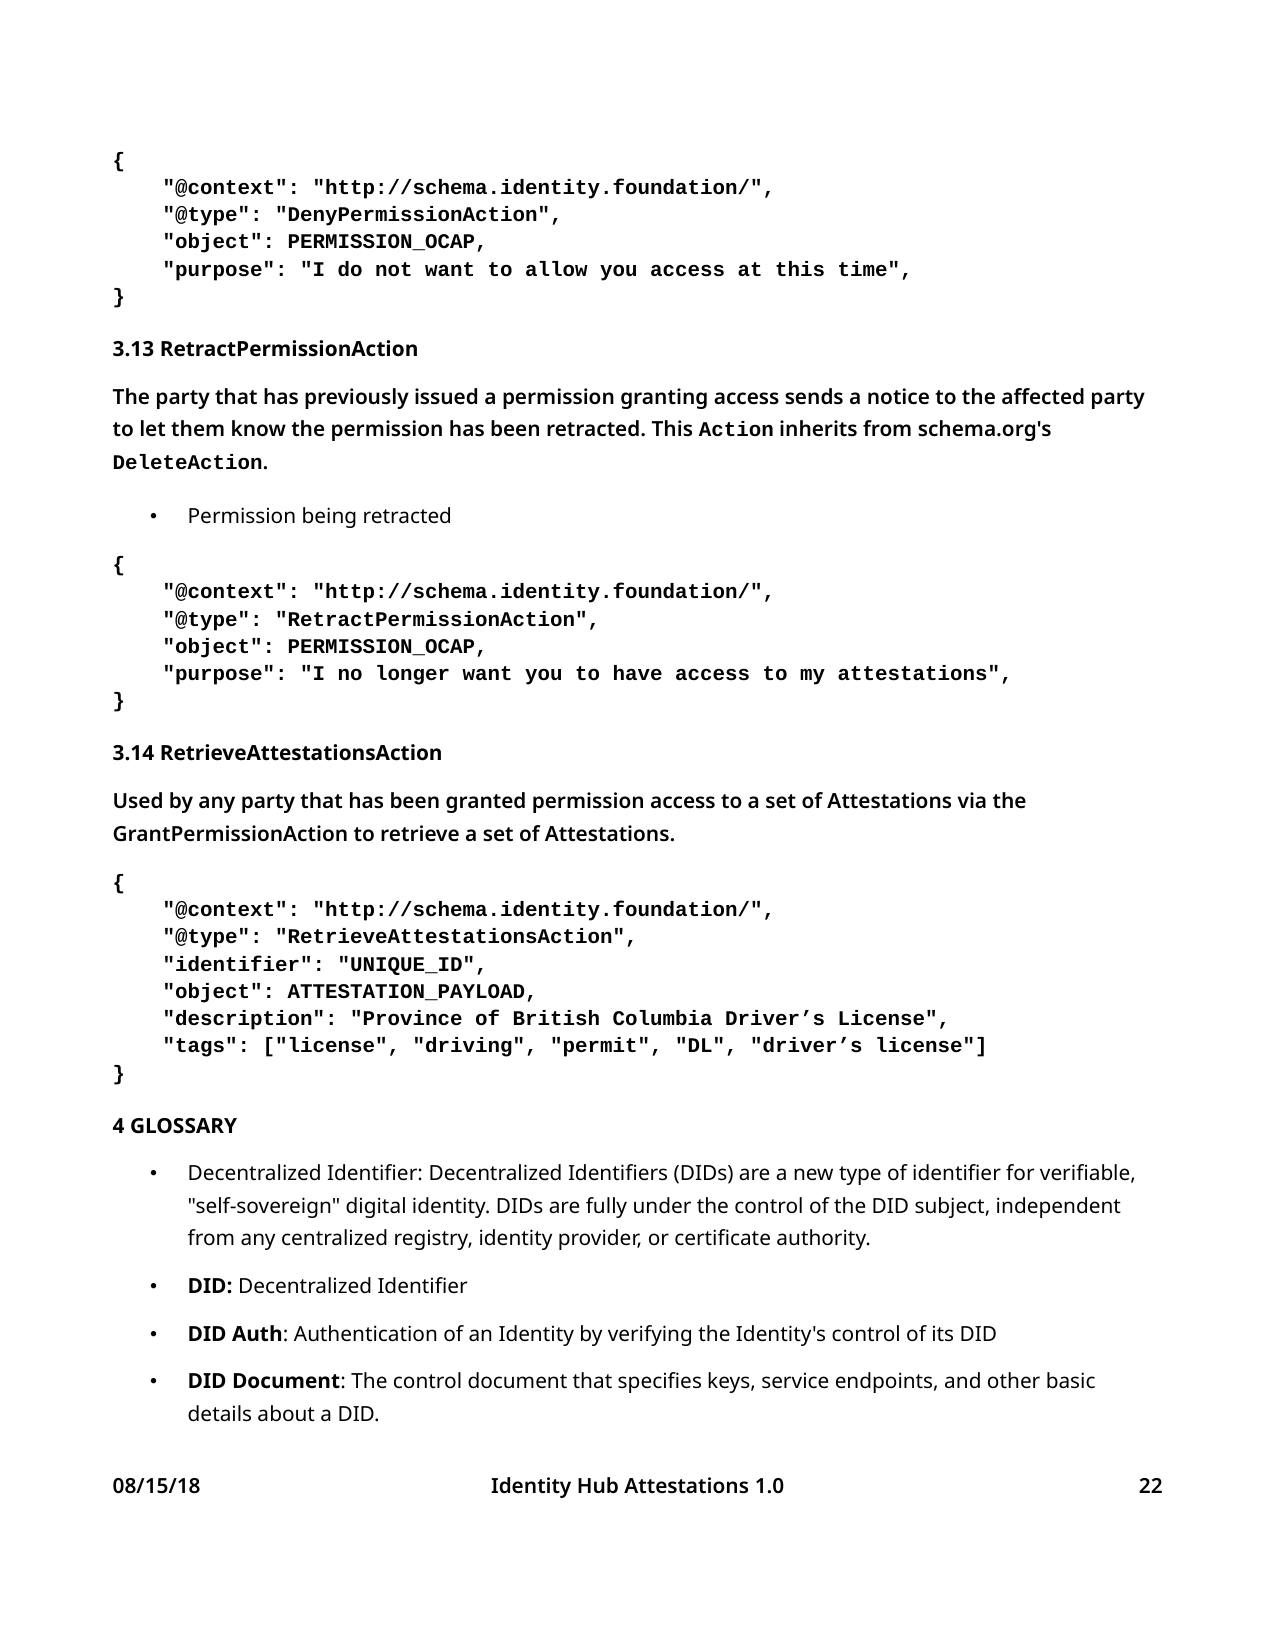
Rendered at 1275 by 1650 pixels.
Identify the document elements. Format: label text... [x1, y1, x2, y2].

text "tags": ["license", "driving", "permit", "DL", "driver’s license"] [112, 1035, 1162, 1059]
text "@type": "DenyPermissionAction", [112, 204, 1162, 228]
list DID Auth: Authentication of an Identity by verifying the Identity's control of its DID [150, 1319, 1162, 1347]
text "object": PERMISSION_OCAP, [112, 636, 1162, 659]
text "@context": "http://schema.identity.foundation/", [112, 899, 1162, 923]
text { [112, 554, 1162, 578]
text "@context": "http://schema.identity.foundation/", [112, 582, 1162, 605]
text "object": ATTESTATION_PAYLOAD, [112, 981, 1162, 1004]
text "@context": "http://schema.identity.foundation/", [112, 177, 1162, 201]
text { [112, 872, 1162, 896]
text "object": PERMISSION_OCAP, [112, 232, 1162, 255]
text "purpose": "I do not want to allow you access at this time", [112, 259, 1162, 282]
text "@type": "RetrieveAttestationsAction", [112, 927, 1162, 950]
list Decentralized Identifier: Decentralized Identifiers (DIDs) are a new type of identifier for verifiable, "self-sovereign" digital identity. DIDs are fully under the control of the DID subject, independent from any centralized registry, identity provider, or certificate authority. [150, 1158, 1162, 1252]
text } [112, 690, 1162, 714]
text } [112, 286, 1162, 309]
text Used by any party that has been granted permission access to a set of Attestations via the GrantPermissionAction to retrieve a set of Attestations. [112, 786, 1162, 847]
subtitle 3.14 RetrieveAttestationsAction [112, 738, 1162, 767]
text "@type": "RetractPermissionAction", [112, 609, 1162, 632]
text "purpose": "I no longer want you to have access to my attestations", [112, 663, 1162, 687]
text { [112, 150, 1162, 174]
subtitle 3.13 RetractPermissionAction [112, 334, 1162, 363]
text } [112, 1062, 1162, 1086]
text "identifier": "UNIQUE_ID", [112, 954, 1162, 977]
text "description": "Province of British Columbia Driver’s License", [112, 1008, 1162, 1032]
subtitle 4 Glossary [112, 1111, 1162, 1139]
list Permission being retracted [150, 501, 1162, 529]
list DID Document: The control document that specifies keys, service endpoints, and other basic details about a DID. [150, 1366, 1162, 1427]
text The party that has previously issued a permission granting access sends a notice to the affected party to let them know the permission has been retracted. This Action inherits from schema.org's DeleteAction. [112, 382, 1162, 476]
list DID: Decentralized Identifier [150, 1271, 1162, 1299]
